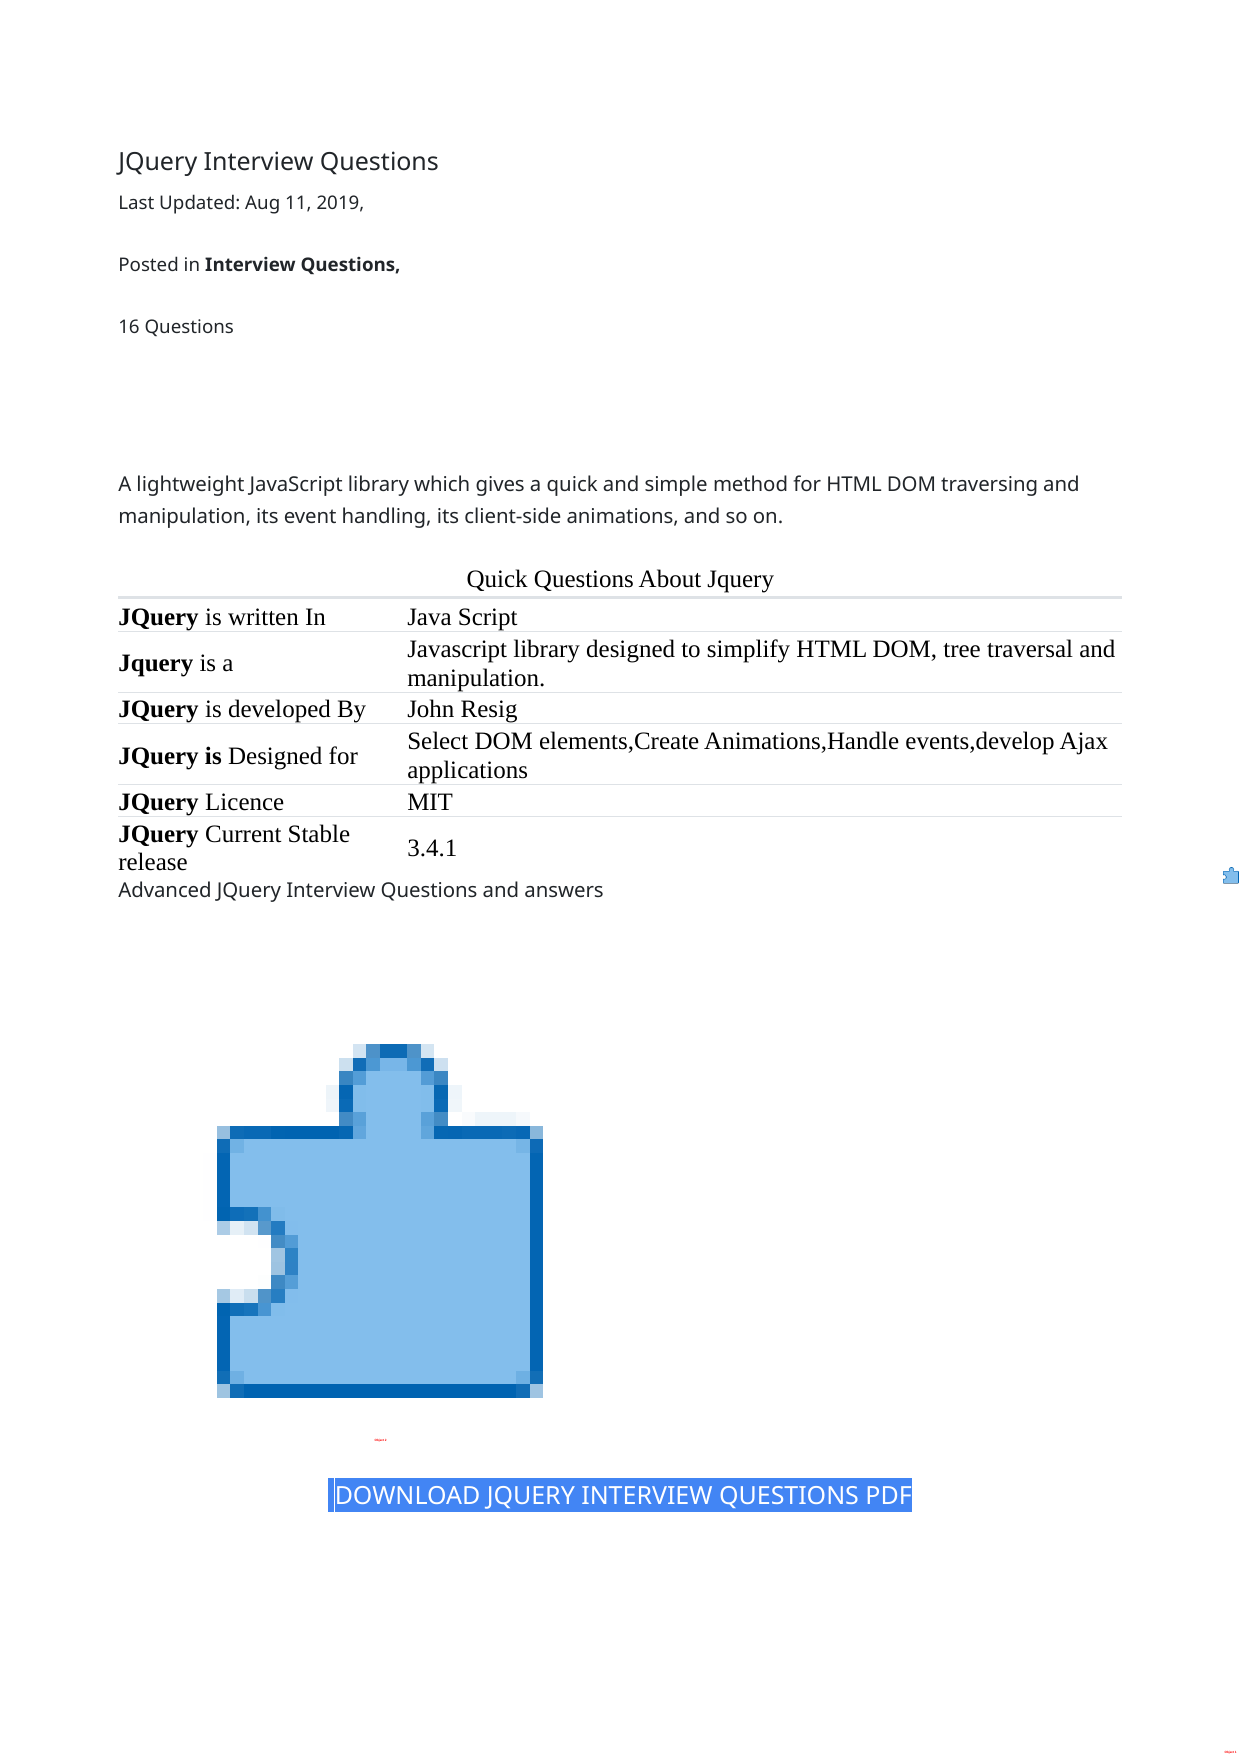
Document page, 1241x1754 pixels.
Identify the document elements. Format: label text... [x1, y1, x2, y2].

table_cell 3.4.1 [407, 817, 1122, 876]
table_cell MIT [407, 785, 1122, 816]
table_cell JQuery is Designed for [118, 724, 407, 784]
table_cell JQuery Current Stable release [118, 817, 407, 876]
subtitle Advanced JQuery Interview Questions and answers [118, 876, 1122, 904]
subtitle Posted in Interview Questions, [118, 252, 1114, 277]
table_cell JQuery Licence [118, 785, 407, 816]
subtitle 16 Questions [118, 313, 1119, 339]
table_cell John Resig [407, 693, 1122, 723]
table_cell Jquery is a [118, 632, 407, 692]
table_cell JQuery is written In [118, 599, 407, 631]
table_cell JQuery is developed By [118, 693, 407, 723]
text A lightweight JavaScript library which gives a quick and simple method for HTML DOM traversing and manipulation, its event handling, its client-side animations, and so on. [118, 470, 1122, 529]
table_cell Java Script [407, 599, 1122, 631]
subtitle Last Updated: Aug 11, 2019, [118, 190, 1114, 215]
table_header Quick Questions About Jquery [118, 565, 1122, 596]
subtitle JQuery Interview Questions [118, 143, 1122, 177]
text DOWNLOAD JQUERY INTERVIEW QUESTIONS PDF [118, 1478, 1122, 1512]
table_cell Javascript library designed to simplify HTML DOM, tree traversal and manipulation. [407, 632, 1122, 692]
table_cell Select DOM elements,Create Animations,Handle events,develop Ajax applications [407, 724, 1122, 784]
